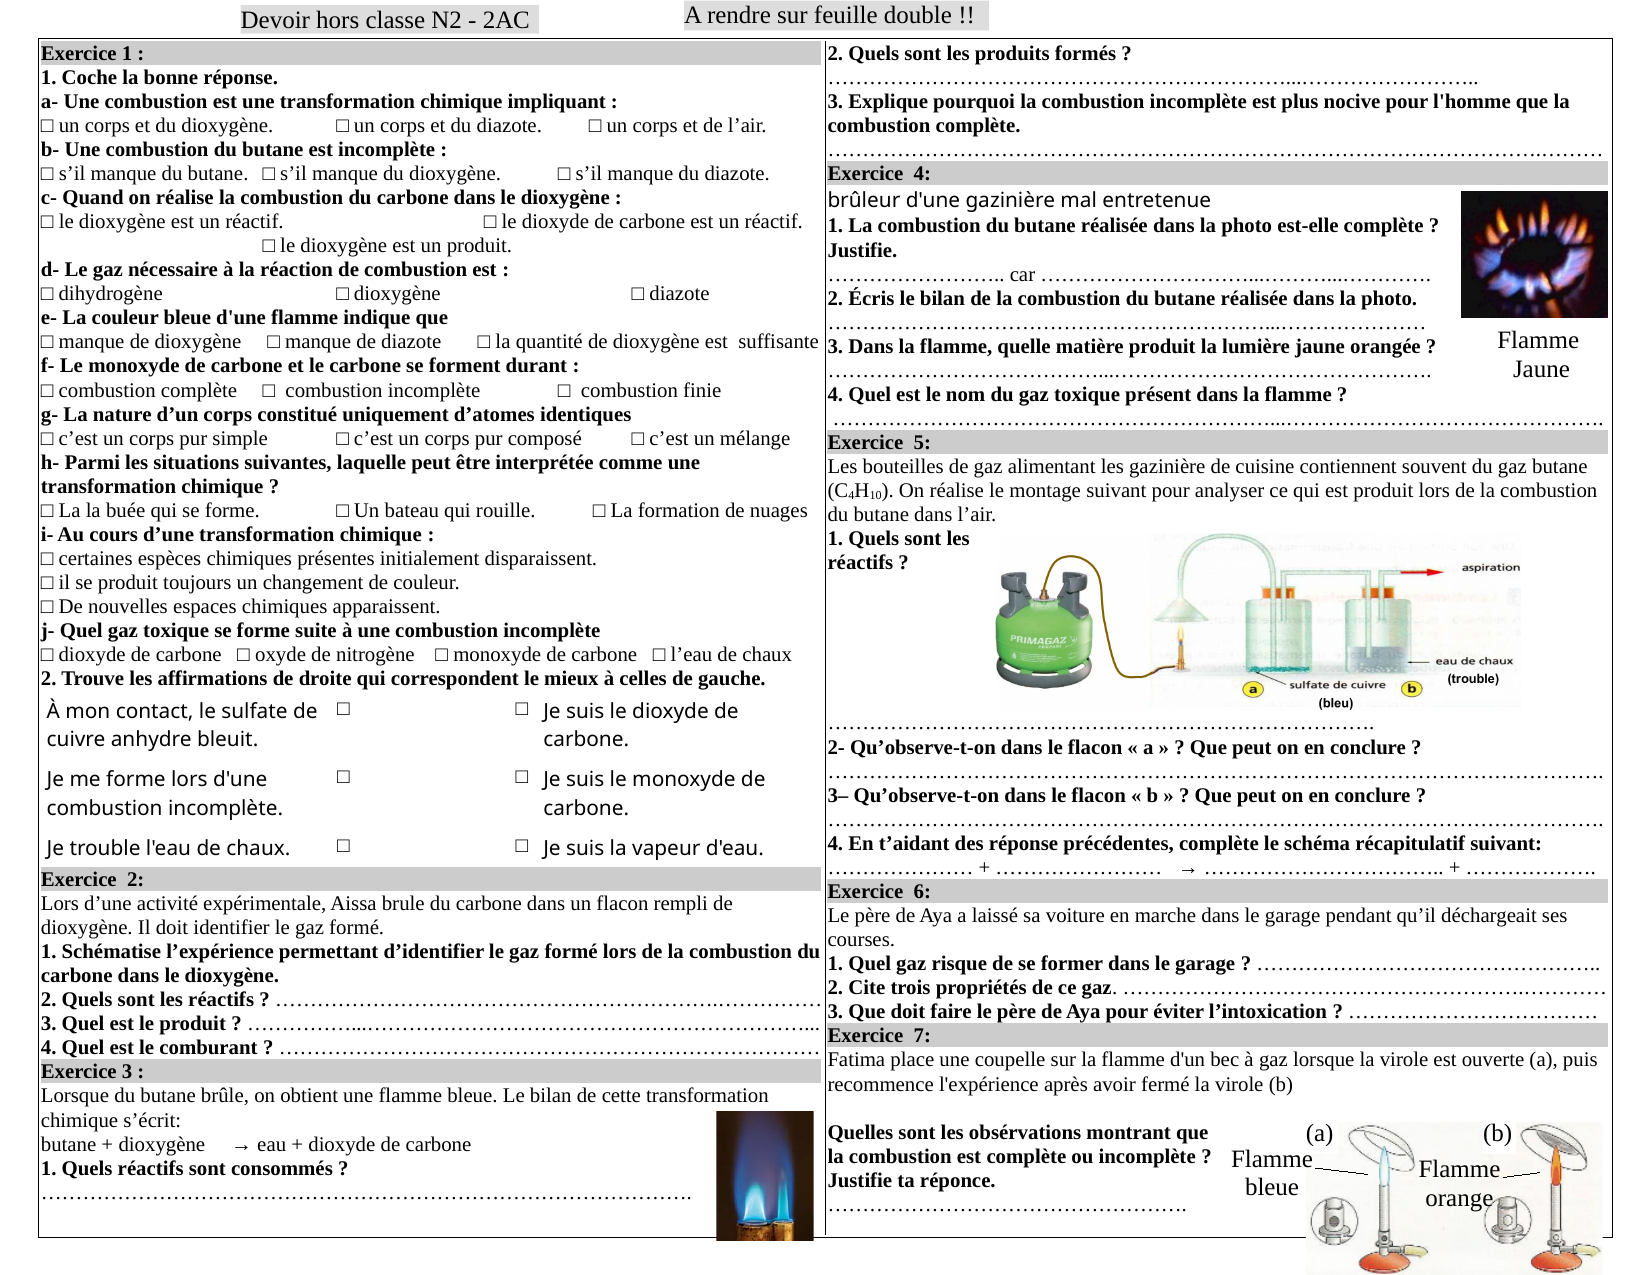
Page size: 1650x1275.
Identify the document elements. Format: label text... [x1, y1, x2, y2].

text 3. Quel est le produit ? ……………...………………………………………………………... [41, 1011, 823, 1035]
text Exercice 6: [827, 879, 1609, 903]
picture [1461, 191, 1608, 318]
text Fatima place une coupelle sur la flamme d'un bec à gaz lorsque la virole est ouverte (a), puis recommence l'expérience après avoir fermé la virole (b) [827, 1047, 1609, 1096]
text □ le dioxygène est un produit. [41, 233, 823, 257]
picture [1305, 1122, 1603, 1275]
text Exercice 3 : [41, 1059, 823, 1083]
table_header □ [510, 690, 537, 759]
text 2. Écris le bilan de la combustion du butane réalisée dans la photo. ………………………………………………………...………………… [827, 286, 1609, 334]
text b- Une combustion du butane est incomplète : [41, 137, 823, 161]
text Exercice 2: [41, 867, 823, 891]
text □ De nouvelles espaces chimiques apparaissent. [41, 594, 823, 618]
text d- Le gaz nécessaire à la réaction de combustion est : [41, 257, 823, 281]
text □ c’est un corps pur simple □ c’est un corps pur composé □ c’est un mélange [41, 426, 823, 450]
text Exercice 7: [827, 1023, 1609, 1047]
text ……………………………………………. [827, 1192, 1305, 1216]
text □ un corps et du dioxygène. □ un corps et du diazote. □ un corps et de l’air. [41, 113, 823, 137]
table_cell □ [331, 827, 353, 867]
text 1. Coche la bonne réponse. [41, 65, 823, 89]
table_header Je suis le dioxyde de carbone. [538, 690, 823, 759]
text Lorsque du butane brûle, on obtient une flamme bleue. Le bilan de cette transformation chimique s’écrit: [41, 1083, 823, 1132]
text □ dioxyde de carbone □ oxyde de nitrogène □ monoxyde de carbone □ l’eau de chaux [41, 642, 823, 666]
text 1. Quels réactifs sont consommés ? …………………………………………………………………………………. [41, 1156, 716, 1204]
text 1. Quels sont les réactifs ? ……………………………………………………………………. [827, 526, 1609, 734]
text 1. Schématise l’expérience permettant d’identifier le gaz formé lors de la combustion du carbone dans le dioxygène. [41, 939, 823, 987]
table_cell □ [510, 759, 537, 827]
text g- La nature d’un corps constitué uniquement d’atomes identiques [41, 402, 823, 426]
text a- Une combustion est une transformation chimique impliquant : [41, 89, 823, 113]
text i- Au cours d’une transformation chimique : [41, 522, 823, 546]
text (C4H10). On réalise le montage suivant pour analyser ce qui est produit lors de la combustion du butane dans l’air. [827, 478, 1609, 526]
text Exercice 4: [827, 161, 1609, 185]
text f- Le monoxyde de carbone et le carbone se forment durant : [41, 353, 823, 377]
text 2. Trouve les affirmations de droite qui correspondent le mieux à celles de gauche. [41, 666, 823, 690]
table_cell Je me forme lors d'une combustion incomplète. [41, 759, 331, 827]
text …………………………………………………………………………………………………. [827, 807, 1609, 831]
text 4. Quel est le nom du gaz toxique présent dans la flamme ? [827, 382, 1609, 406]
text ………………………………………………………...………………………………………. [827, 406, 1609, 430]
text 1. Quel gaz risque de se former dans le garage ? ………………………………………….. [827, 951, 1609, 975]
text □ certaines espèces chimiques présentes initialement disparaissent. [41, 546, 823, 570]
text [1516, 1119, 1609, 1144]
text la combustion est complète ou incomplète ? [827, 1144, 1305, 1168]
text …………………………………………………………………………………………………. [827, 759, 1609, 783]
picture [995, 533, 1521, 711]
text 2. Quels sont les réactifs ? ……………………………………………………….…………… [41, 987, 823, 1011]
table_cell Je trouble l'eau de chaux. [41, 827, 331, 867]
table_header [353, 690, 510, 759]
text e- La couleur bleue d'une flamme indique que [41, 305, 823, 329]
text ………………………………………………………………………………………….……… [827, 137, 1609, 161]
text 4. En t’aidant des réponse précédentes, complète le schéma récapitulatif suivant: [827, 831, 1609, 855]
text …………………….. car …………………………...………...…………. [827, 262, 1461, 286]
table_cell [353, 759, 510, 827]
text Le père de Aya a laissé sa voiture en marche dans le garage pendant qu’il déchargeait ses courses. [827, 903, 1609, 951]
text brûleur d'une gazinière mal entretenue [827, 185, 1609, 213]
text Quelles sont les obsérvations montrant que [827, 1119, 1305, 1144]
table_cell □ [331, 759, 353, 827]
text □ s’il manque du butane. □ s’il manque du dioxygène. □ s’il manque du diazote. [41, 161, 823, 185]
table_header □ [331, 690, 353, 759]
text 2. Quels sont les produits formés ? …………………………………………………………...…………………….. [827, 41, 1609, 89]
table_cell □ [510, 827, 537, 867]
text butane + dioxygène → eau + dioxyde de carbone [41, 1132, 716, 1156]
text □ manque de dioxygène □ manque de diazote □ la quantité de dioxygène est suffisante [41, 329, 823, 353]
table_cell Je suis la vapeur d'eau. [538, 827, 823, 867]
text 3– Qu’observe-t-on dans le flacon « b » ? Que peut on en conclure ? [827, 783, 1609, 807]
picture [716, 1111, 814, 1241]
text 1. La combustion du butane réalisée dans la photo est-elle complète ? Justifie. [827, 213, 1461, 262]
text 3. Dans la flamme, quelle matière produit la lumière jaune orangée ? …………………………………...………………………………………. [827, 334, 1609, 382]
text c- Quand on réalise la combustion du carbone dans le dioxygène : [41, 185, 823, 209]
text j- Quel gaz toxique se forme suite à une combustion incomplète [41, 618, 823, 642]
text □ La la buée qui se forme. □ Un bateau qui rouille. □ La formation de nuages [41, 498, 823, 522]
text □ il se produit toujours un changement de couleur. [41, 570, 823, 594]
text 2. Cite trois propriétés de ce gaz. ………………………………………………….………… [827, 975, 1609, 999]
text 4. Quel est le comburant ? …………………………………………………………………… [41, 1035, 823, 1059]
text Lors d’une activité expérimentale, Aissa brule du carbone dans un flacon rempli de dioxygène. Il doit identifier le gaz formé. [41, 891, 823, 939]
text □ le dioxygène est un réactif. □ le dioxyde de carbone est un réactif. [41, 209, 823, 233]
text Justifie ta réponce. [827, 1168, 1305, 1192]
text h- Parmi les situations suivantes, laquelle peut être interprétée comme une transformation chimique ? [41, 450, 823, 498]
text 2- Qu’observe-t-on dans le flacon « a » ? Que peut on en conclure ? [827, 734, 1609, 759]
text Les bouteilles de gaz alimentant les gazinière de cuisine contiennent souvent du gaz butane [827, 454, 1609, 478]
text 3. Explique pourquoi la combustion incomplète est plus nocive pour l'homme que la combustion complète. [827, 89, 1609, 137]
table_cell Je suis le monoxyde de carbone. [538, 759, 823, 827]
text □ combustion complète □ combustion incomplète □ combustion finie [41, 377, 823, 402]
table_cell [353, 827, 510, 867]
table_header À mon contact, le sulfate de cuivre anhydre bleuit. [41, 690, 331, 759]
text □ dihydrogène □ dioxygène □ diazote [41, 281, 823, 305]
text ………………… + …………………… → …………………………….. + ………………. [827, 855, 1609, 879]
text Exercice 5: [827, 430, 1609, 454]
text 3. Que doit faire le père de Aya pour éviter l’intoxication ? ……………………………… [827, 999, 1609, 1023]
text Exercice 1 : [41, 41, 823, 65]
